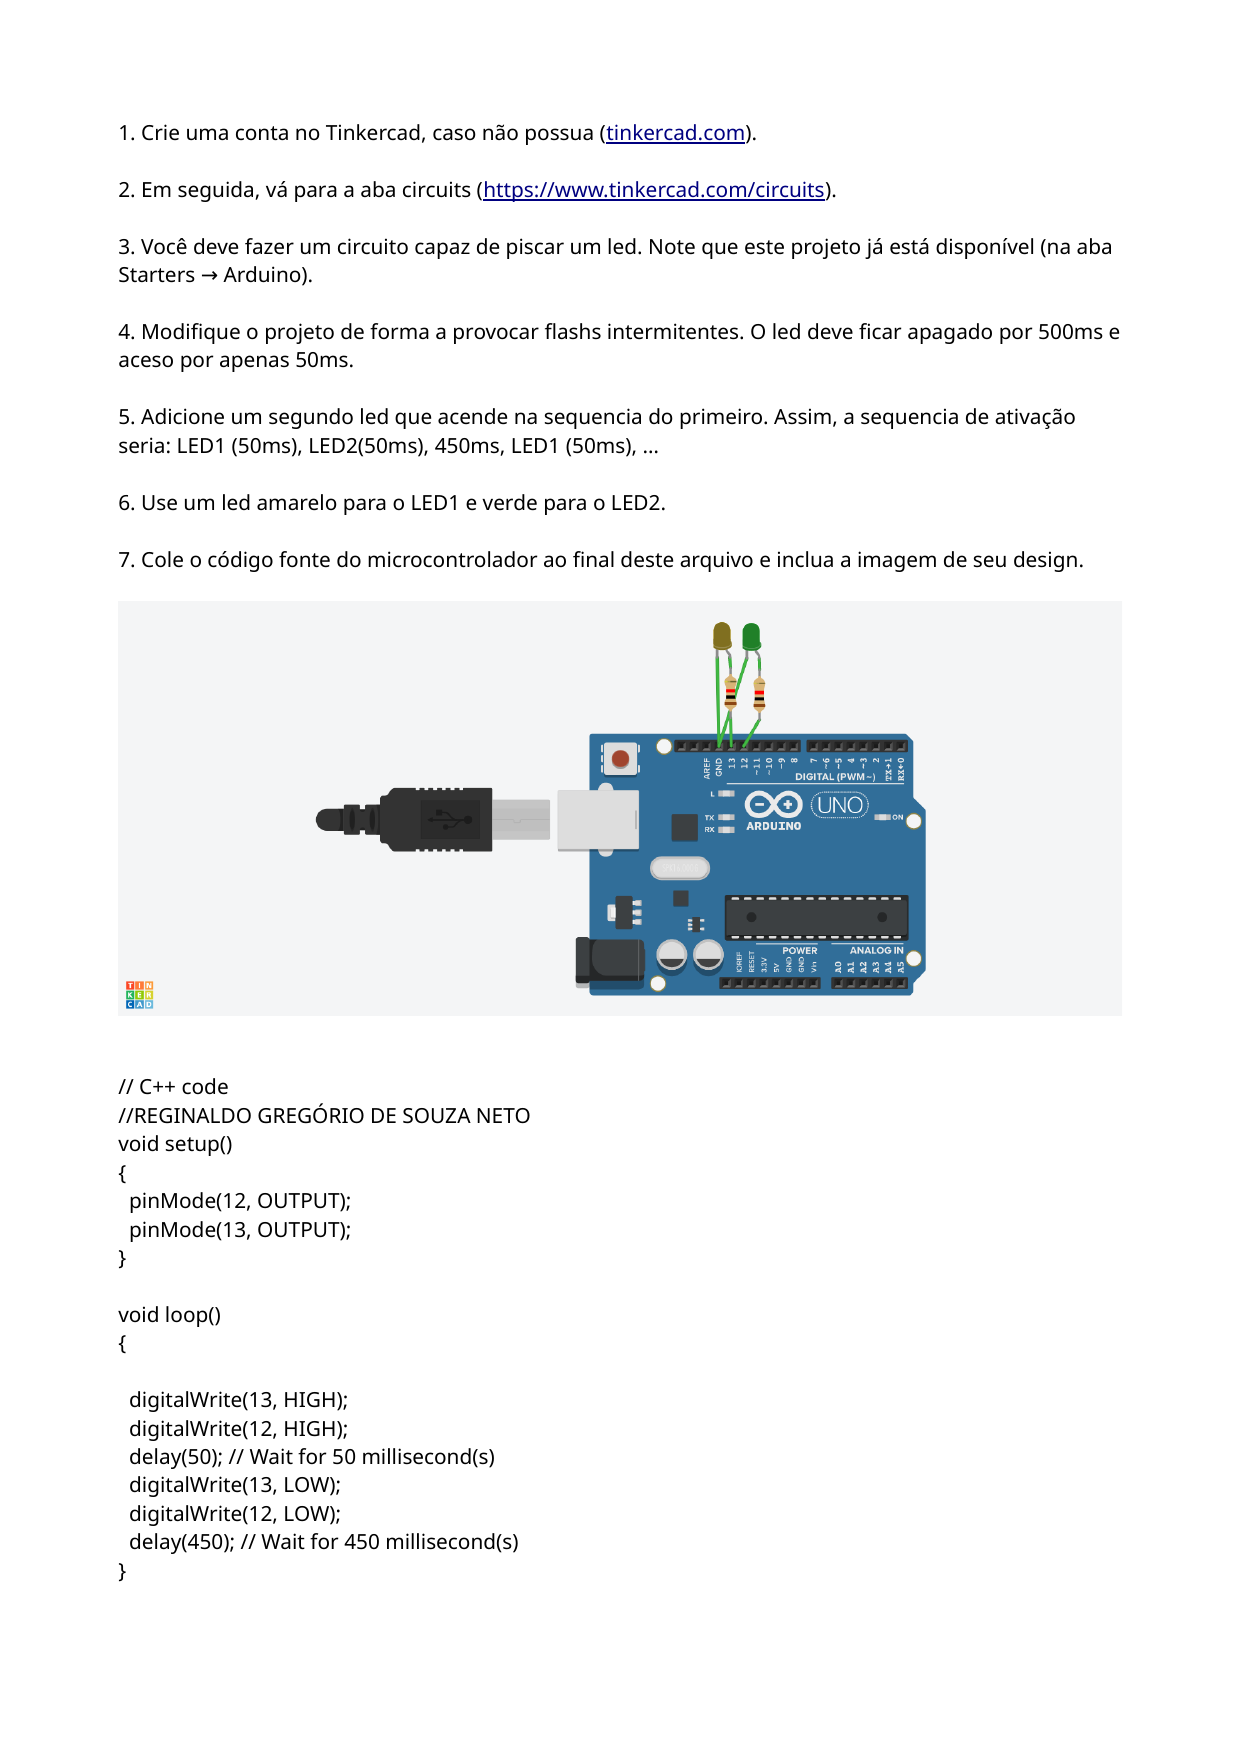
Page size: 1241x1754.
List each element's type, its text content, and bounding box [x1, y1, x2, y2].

text delay(450); // Wait for 450 millisecond(s) [118, 1527, 1122, 1556]
text { [118, 1328, 1122, 1357]
text 5. Adicione um segundo led que acende na sequencia do primeiro. Assim, a sequencia de ativação seria: LED1 (50ms), LED2(50ms), 450ms, LED1 (50ms), … [118, 402, 1122, 459]
text } [118, 1243, 1122, 1272]
picture [118, 601, 1123, 1016]
text delay(50); // Wait for 50 millisecond(s) [118, 1442, 1122, 1471]
text { [118, 1158, 1122, 1186]
text 6. Use um led amarelo para o LED1 e verde para o LED2. [118, 488, 1122, 516]
text 7. Cole o código fonte do microcontrolador ao final deste arquivo e inclua a imagem de seu design. [118, 545, 1122, 573]
text digitalWrite(12, HIGH); [118, 1414, 1122, 1442]
text pinMode(13, OUTPUT); [118, 1215, 1122, 1243]
text digitalWrite(12, LOW); [118, 1499, 1122, 1527]
text // C++ code [118, 1072, 1122, 1101]
text void setup() [118, 1129, 1122, 1158]
text 3. Você deve fazer um circuito capaz de piscar um led. Note que este projeto já está disponível (na aba Starters → Arduino). [118, 232, 1122, 289]
text void loop() [118, 1300, 1122, 1328]
text //REGINALDO GREGÓRIO DE SOUZA NETO [118, 1101, 1122, 1129]
text digitalWrite(13, HIGH); [118, 1385, 1122, 1414]
text } [118, 1556, 1122, 1584]
text digitalWrite(13, LOW); [118, 1471, 1122, 1499]
text 2. Em seguida, vá para a aba circuits (https://www.tinkercad.com/circuits). [118, 175, 1122, 203]
text 1. Crie uma conta no Tinkercad, caso não possua (tinkercad.com). [118, 118, 1122, 147]
text 4. Modifique o projeto de forma a provocar flashs intermitentes. O led deve ficar apagado por 500ms e aceso por apenas 50ms. [118, 317, 1122, 374]
text pinMode(12, OUTPUT); [118, 1186, 1122, 1215]
